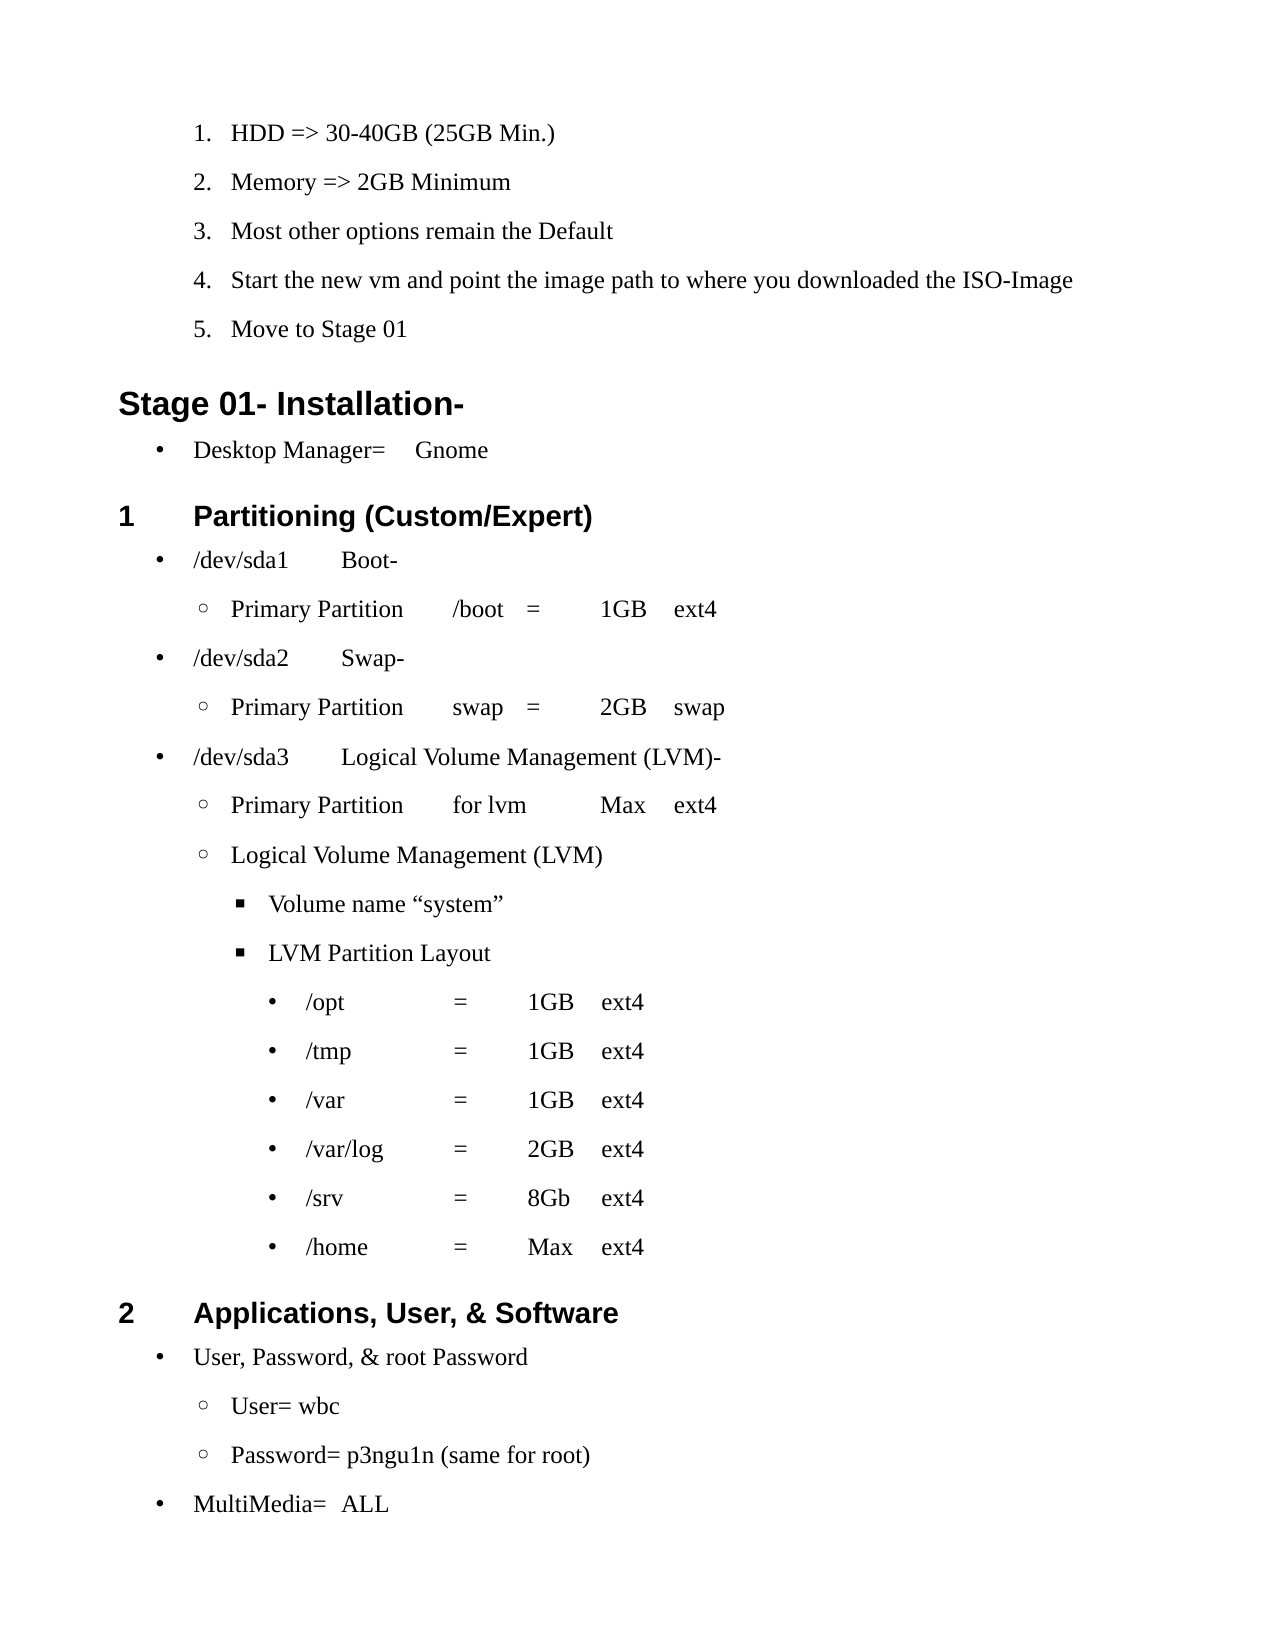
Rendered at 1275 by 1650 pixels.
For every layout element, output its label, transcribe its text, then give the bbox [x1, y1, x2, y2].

list /var/log = 2GB ext4 [268, 1134, 1157, 1163]
list Start the new vm and point the image path to where you downloaded the ISO-Image [193, 265, 1157, 294]
subtitle Applications, User, & Software [118, 1296, 1157, 1329]
subtitle Stage 01- Installation- [118, 384, 1157, 423]
list /dev/sda3 Logical Volume Management (LVM)- [156, 742, 1157, 770]
list Primary Partition swap = 2GB swap [193, 692, 1157, 721]
list HDD => 30-40GB (25GB Min.) [193, 118, 1157, 147]
list /opt = 1GB ext4 [268, 987, 1157, 1016]
list Desktop Manager= Gnome [156, 435, 1157, 464]
list Memory => 2GB Minimum [193, 167, 1157, 196]
list Move to Stage 01 [193, 314, 1157, 343]
subtitle Partitioning (Custom/Expert) [118, 499, 1157, 533]
list Primary Partition for lvm Max ext4 [193, 791, 1157, 819]
list LVM Partition Layout [231, 938, 1157, 967]
list Password= p3ngu1n (same for root) [193, 1440, 1157, 1469]
list /tmp = 1GB ext4 [268, 1036, 1157, 1065]
list User= wbc [193, 1391, 1157, 1420]
list Logical Volume Management (LVM) [193, 840, 1157, 868]
list Most other options remain the Default [193, 216, 1157, 245]
list /home = Max ext4 [268, 1232, 1157, 1261]
list User, Password, & root Password [156, 1342, 1157, 1371]
list Primary Partition /boot = 1GB ext4 [193, 594, 1157, 623]
list /dev/sda1 Boot- [156, 545, 1157, 574]
list MultiMedia= ALL [156, 1489, 1157, 1518]
list /var = 1GB ext4 [268, 1085, 1157, 1114]
list /srv = 8Gb ext4 [268, 1183, 1157, 1212]
list /dev/sda2 Swap- [156, 643, 1157, 672]
list Volume name “system” [231, 889, 1157, 917]
